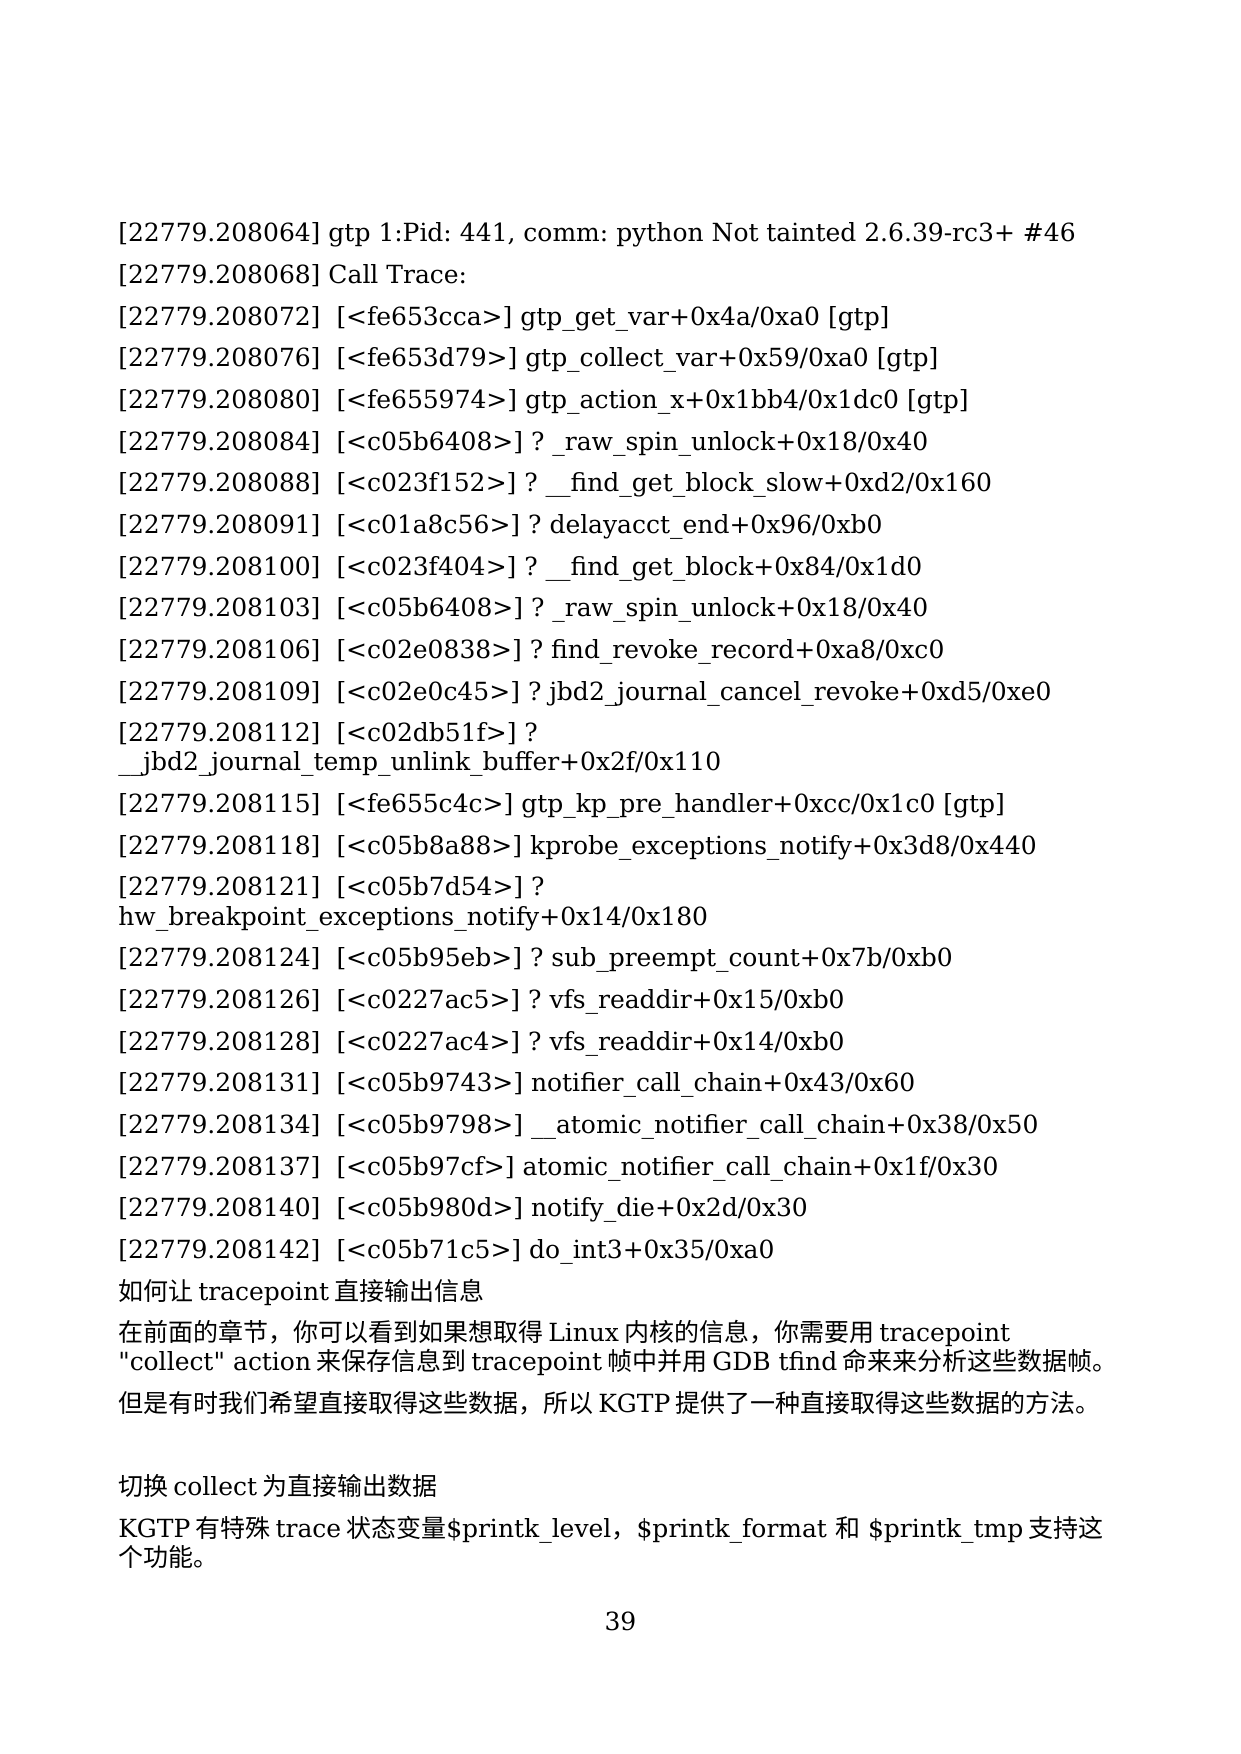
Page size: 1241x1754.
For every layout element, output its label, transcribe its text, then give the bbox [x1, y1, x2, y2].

text [22779.208112] [<c02db51f>] ? __jbd2_journal_temp_unlink_buffer+0x2f/0x110 [118, 718, 1122, 777]
text [22779.208064] gtp 1:Pid: 441, comm: python Not tainted 2.6.39-rc3+ #46 [118, 218, 1122, 248]
text [22779.208128] [<c0227ac4>] ? vfs_readdir+0x14/0xb0 [118, 1027, 1122, 1056]
text [22779.208121] [<c05b7d54>] ? hw_breakpoint_exceptions_notify+0x14/0x180 [118, 873, 1122, 931]
text [22779.208118] [<c05b8a88>] kprobe_exceptions_notify+0x3d8/0x440 [118, 831, 1122, 860]
text [22779.208140] [<c05b980d>] notify_die+0x2d/0x30 [118, 1193, 1122, 1223]
text [22779.208084] [<c05b6408>] ? _raw_spin_unlock+0x18/0x40 [118, 427, 1122, 456]
text [22779.208109] [<c02e0c45>] ? jbd2_journal_cancel_revoke+0xd5/0xe0 [118, 677, 1122, 706]
text [22779.208080] [<fe655974>] gtp_action_x+0x1bb4/0x1dc0 [gtp] [118, 385, 1122, 414]
text [22779.208126] [<c0227ac5>] ? vfs_readdir+0x15/0xb0 [118, 985, 1122, 1014]
text [22779.208103] [<c05b6408>] ? _raw_spin_unlock+0x18/0x40 [118, 593, 1122, 623]
text [22779.208091] [<c01a8c56>] ? delayacct_end+0x96/0xb0 [118, 510, 1122, 539]
text [22779.208100] [<c023f404>] ? __find_get_block+0x84/0x1d0 [118, 552, 1122, 581]
text [22779.208088] [<c023f152>] ? __find_get_block_slow+0xd2/0x160 [118, 468, 1122, 498]
text [22779.208076] [<fe653d79>] gtp_collect_var+0x59/0xa0 [gtp] [118, 343, 1122, 373]
text [22779.208106] [<c02e0838>] ? find_revoke_record+0xa8/0xc0 [118, 635, 1122, 664]
text [22779.208124] [<c05b95eb>] ? sub_preempt_count+0x7b/0xb0 [118, 943, 1122, 973]
text [22779.208131] [<c05b9743>] notifier_call_chain+0x43/0x60 [118, 1068, 1122, 1098]
text KGTP有特殊trace状态变量$printk_level，$printk_format 和 $printk_tmp支持这个功能。 [118, 1514, 1122, 1573]
text [22779.208072] [<fe653cca>] gtp_get_var+0x4a/0xa0 [gtp] [118, 302, 1122, 331]
text [22779.208115] [<fe655c4c>] gtp_kp_pre_handler+0xcc/0x1c0 [gtp] [118, 789, 1122, 818]
text [22779.208068] Call Trace: [118, 260, 1122, 289]
text 如何让tracepoint直接输出信息 [118, 1277, 1122, 1306]
text [22779.208134] [<c05b9798>] __atomic_notifier_call_chain+0x38/0x50 [118, 1110, 1122, 1139]
text [22779.208137] [<c05b97cf>] atomic_notifier_call_chain+0x1f/0x30 [118, 1152, 1122, 1181]
text 但是有时我们希望直接取得这些数据，所以KGTP提供了一种直接取得这些数据的方法。 [118, 1389, 1122, 1418]
text 切换collect为直接输出数据 [118, 1473, 1122, 1502]
text 在前面的章节，你可以看到如果想取得Linux内核的信息，你需要用tracepoint "collect" action来保存信息到tracepoint帧中并用GDB tfind命来来分析这些数据帧。 [118, 1318, 1122, 1377]
text [22779.208142] [<c05b71c5>] do_int3+0x35/0xa0 [118, 1235, 1122, 1264]
